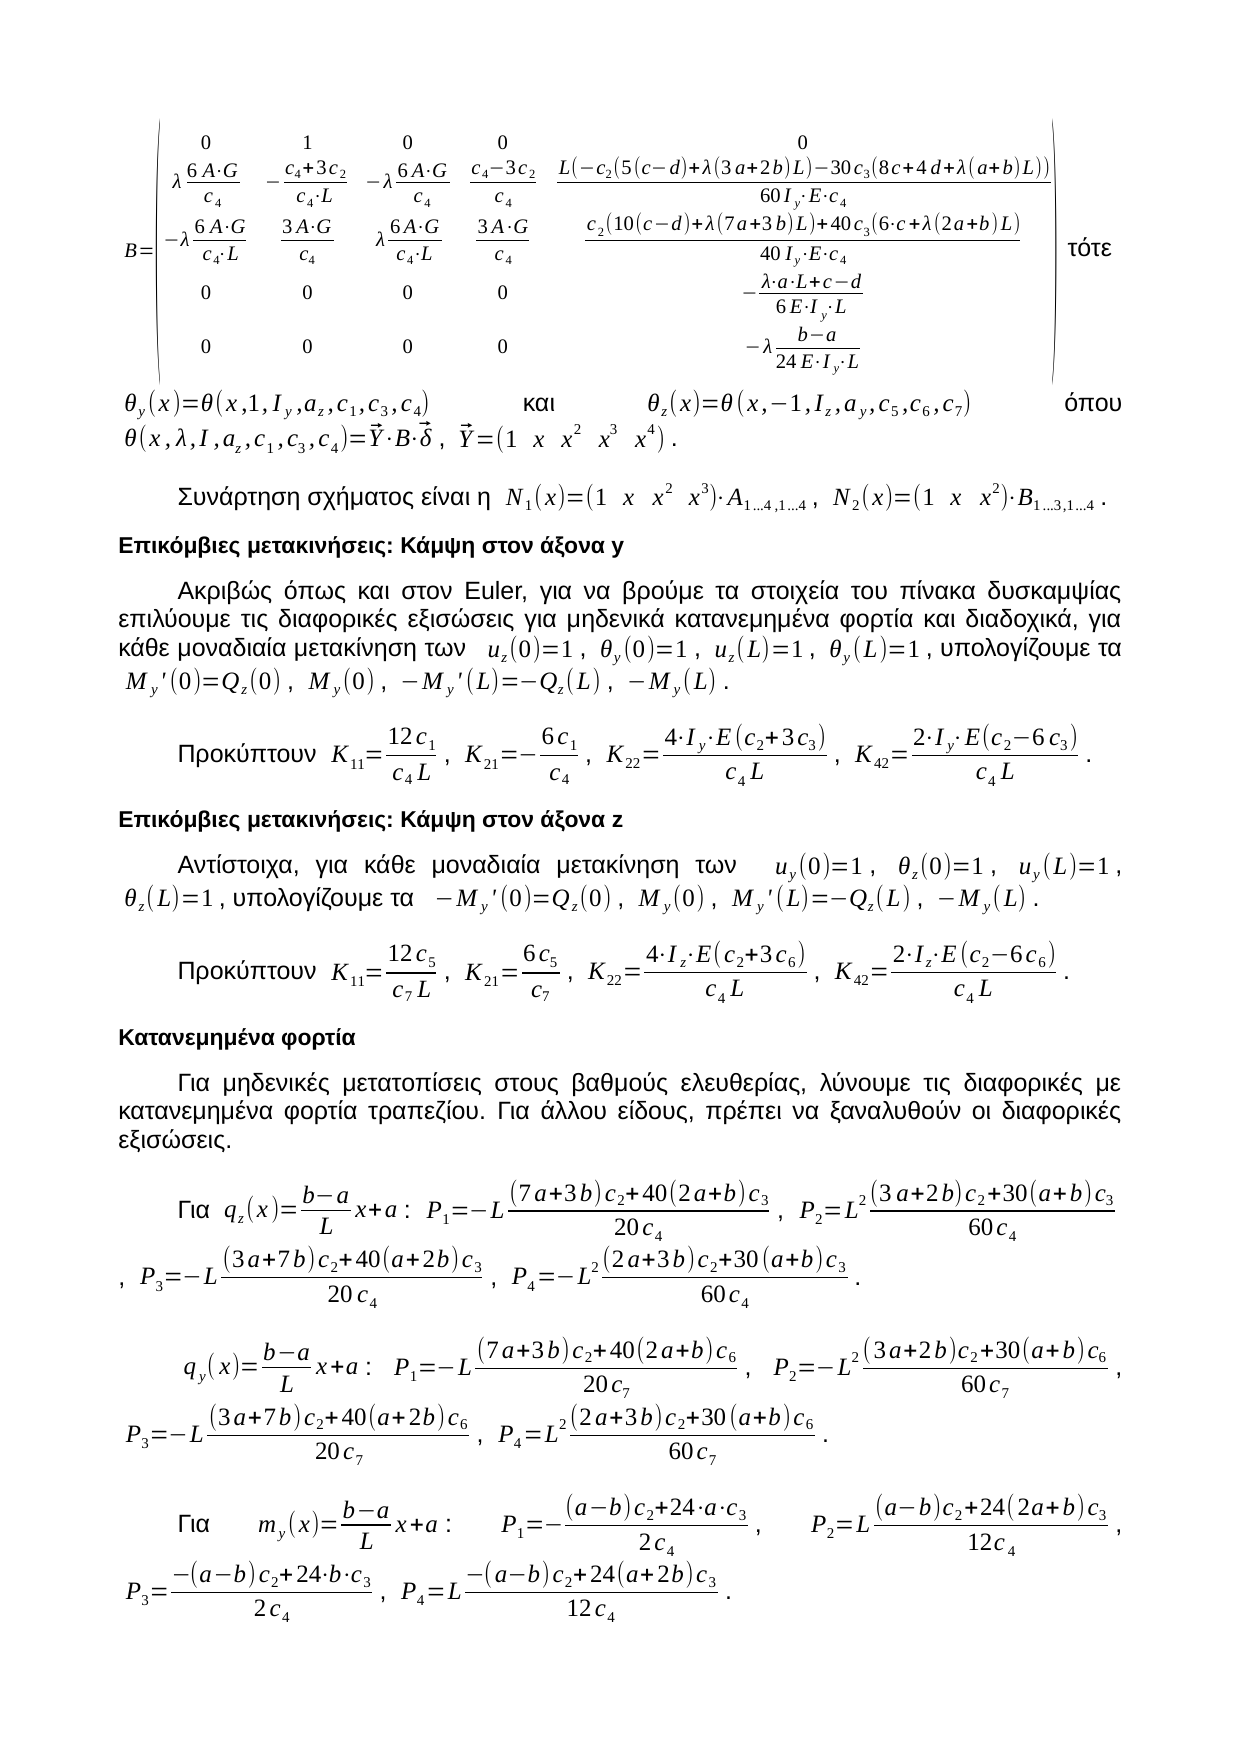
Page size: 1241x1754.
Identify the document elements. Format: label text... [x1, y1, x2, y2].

text Προκύπτουν , , , . [118, 939, 1122, 1006]
text Αν τα κατανεμημένα φορτία είναι και και τότε και όπου , , , , , , , , , . Επίσης τότε και όπου , . [118, 118, 1122, 456]
text : , , , . [118, 1335, 1122, 1468]
text Ακριβώς όπως και στον Euler, για να βρούμε τα στοιχεία του πίνακα δυσκαμψίας επιλύουμε τις διαφορικές εξισώσεις για μηδενικά κατανεμημένα φορτία και διαδοχικά, για κάθε μοναδιαία μετακίνηση των , , , , υπολογίζουμε τα , , , . [118, 576, 1122, 698]
text Για μηδενικές μετατοπίσεις στους βαθμούς ελευθερίας, λύνουμε τις διαφορικές με κατανεμημένα φορτία τραπεζίου. Για άλλου είδους, πρέπει να ξαναλυθούν οι διαφορικές εξισώσεις. [118, 1068, 1122, 1154]
text Για : , , , . [118, 1492, 1122, 1626]
subtitle Επικόμβιες μετακινήσεις: Κάμψη στον άξονα y [118, 532, 1122, 558]
text Αντίστοιχα, για κάθε μοναδιαία μετακίνηση των , , , , υπολογίζουμε τα , , , . [118, 850, 1122, 915]
text Συνάρτηση σχήματος είναι η , . [118, 479, 1122, 514]
subtitle Επικόμβιες μετακινήσεις: Κάμψη στον άξονα z [118, 806, 1122, 833]
text Προκύπτουν , , , . [118, 722, 1122, 789]
text Για : , , , . [118, 1177, 1122, 1311]
subtitle Κατανεμημένα φορτία [118, 1023, 1122, 1050]
